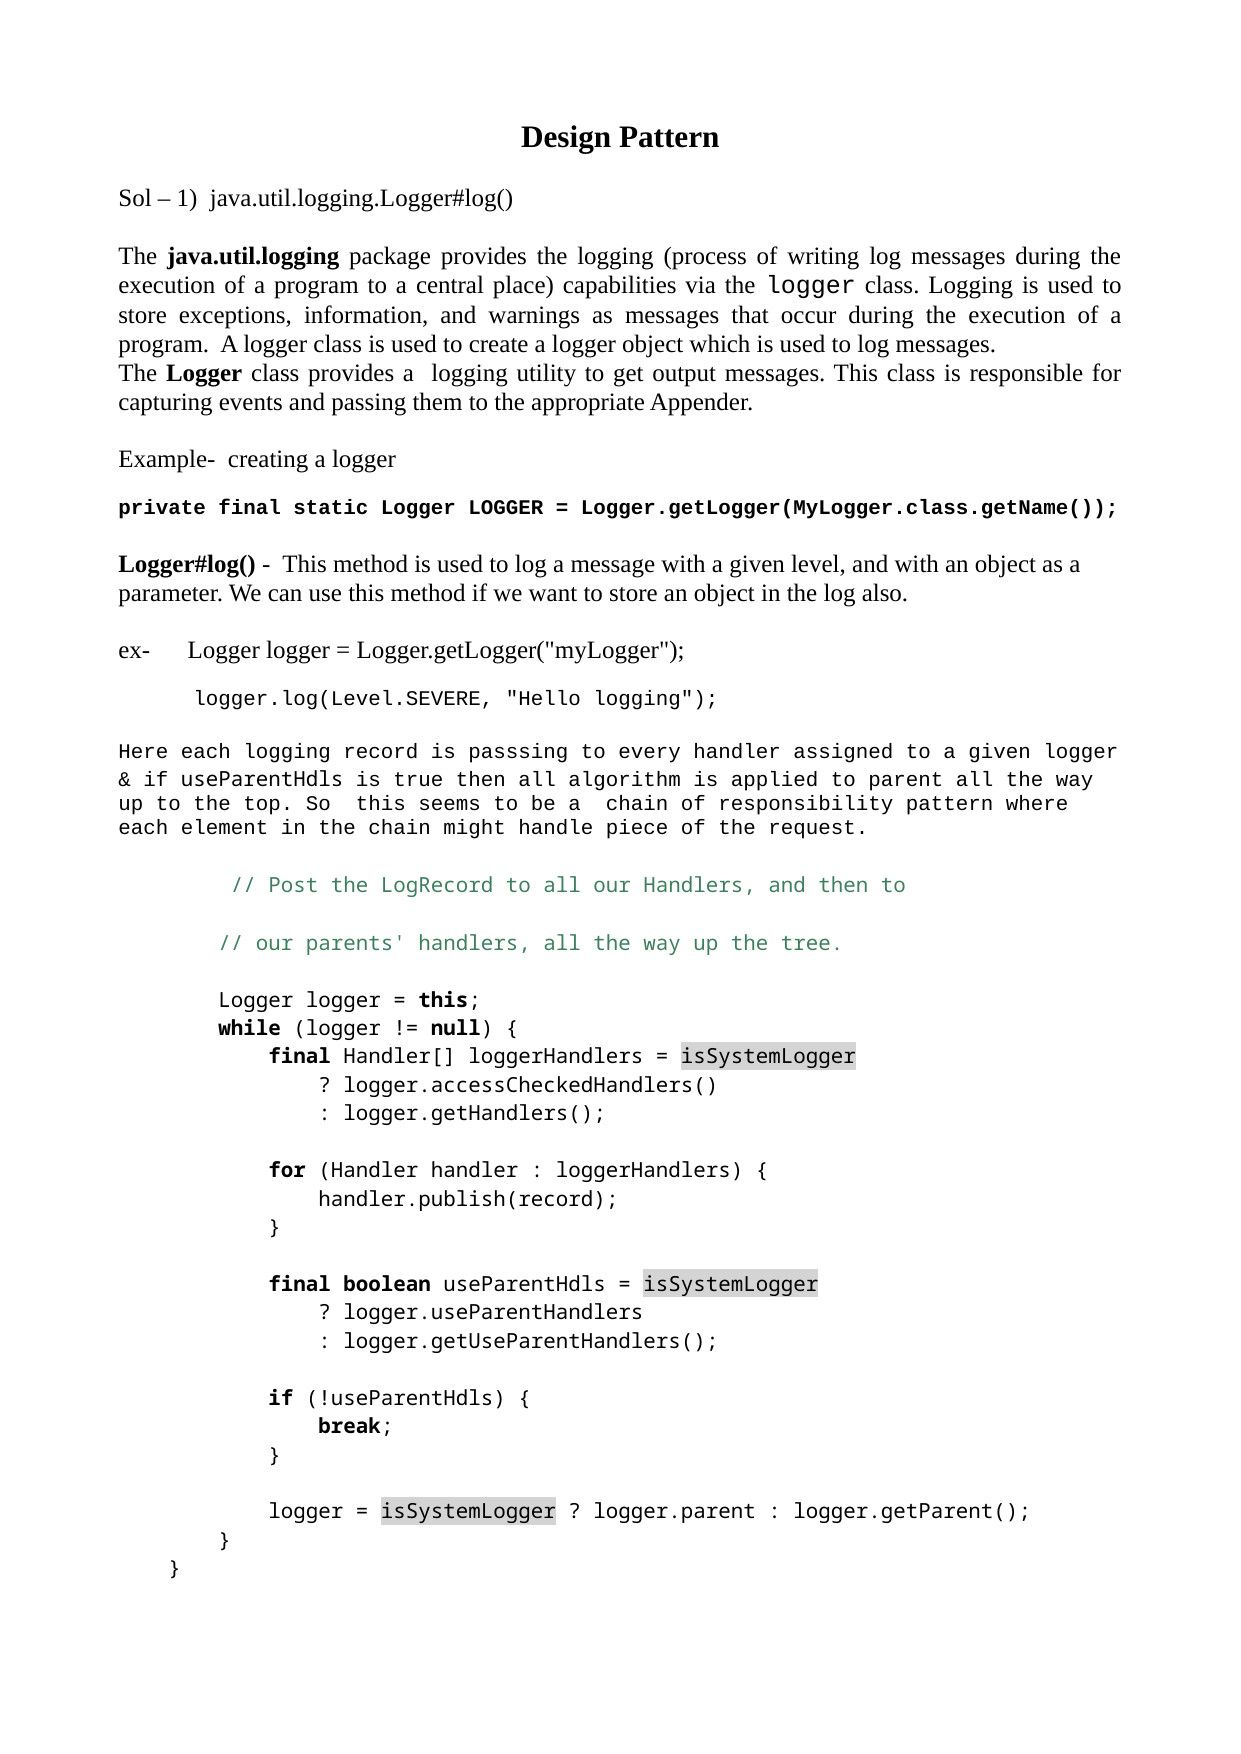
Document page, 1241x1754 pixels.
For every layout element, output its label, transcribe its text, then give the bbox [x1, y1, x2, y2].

text // Post the LogRecord to all our Handlers, and then to [118, 870, 1122, 898]
text logger = isSystemLogger ? logger.parent : logger.getParent(); [118, 1497, 1122, 1525]
text // our parents' handlers, all the way up the tree. [118, 928, 1122, 956]
text Logger#log() - This method is used to log a message with a given level, and with an object as a parameter. We can use this method if we want to store an object in the log also. [118, 549, 1122, 607]
text ? logger.useParentHandlers [118, 1297, 1122, 1326]
text Sol – 1) java.util.logging.Logger#log() [118, 183, 1122, 212]
text The Logger class provides a logging utility to get output messages. This class is responsible for capturing events and passing them to the appropriate Appender. [118, 358, 1122, 416]
text : logger.getHandlers(); [118, 1098, 1122, 1127]
text Here each logging record is passsing to every handler assigned to a given logger & if useParentHdls is true then all algorithm is applied to parent all the way up to the top. So this seems to be a chain of responsibility pattern where each element in the chain might handle piece of the request. [118, 741, 1122, 840]
text } [118, 1440, 1122, 1468]
text ex- Logger logger = Logger.getLogger("myLogger"); [118, 635, 1122, 664]
text private final static Logger LOGGER = Logger.getLogger(MyLogger.class.getName()); [118, 497, 1122, 520]
text while (logger != null) { [118, 1013, 1122, 1042]
text handler.publish(record); [118, 1184, 1122, 1212]
text } [118, 1553, 1122, 1582]
text Logger logger = this; [118, 985, 1122, 1013]
text final boolean useParentHdls = isSystemLogger [118, 1269, 1122, 1297]
text : logger.getUseParentHandlers(); [118, 1326, 1122, 1354]
text The java.util.logging package provides the logging (process of writing log messages during the execution of a program to a central place) capabilities via the logger class. Logging is used to store exceptions, information, and warnings as messages that occur during the execution of a program. A logger class is used to create a logger object which is used to log messages. [118, 241, 1122, 358]
text Example- creating a logger [118, 444, 1122, 473]
text break; [118, 1411, 1122, 1440]
text for (Handler handler : loggerHandlers) { [118, 1155, 1122, 1184]
text final Handler[] loggerHandlers = isSystemLogger [118, 1042, 1122, 1070]
text } [118, 1525, 1122, 1553]
text if (!useParentHdls) { [118, 1383, 1122, 1411]
text } [118, 1212, 1122, 1241]
text logger.log(Level.SEVERE, "Hello logging"); [118, 688, 1122, 711]
text ? logger.accessCheckedHandlers() [118, 1070, 1122, 1098]
